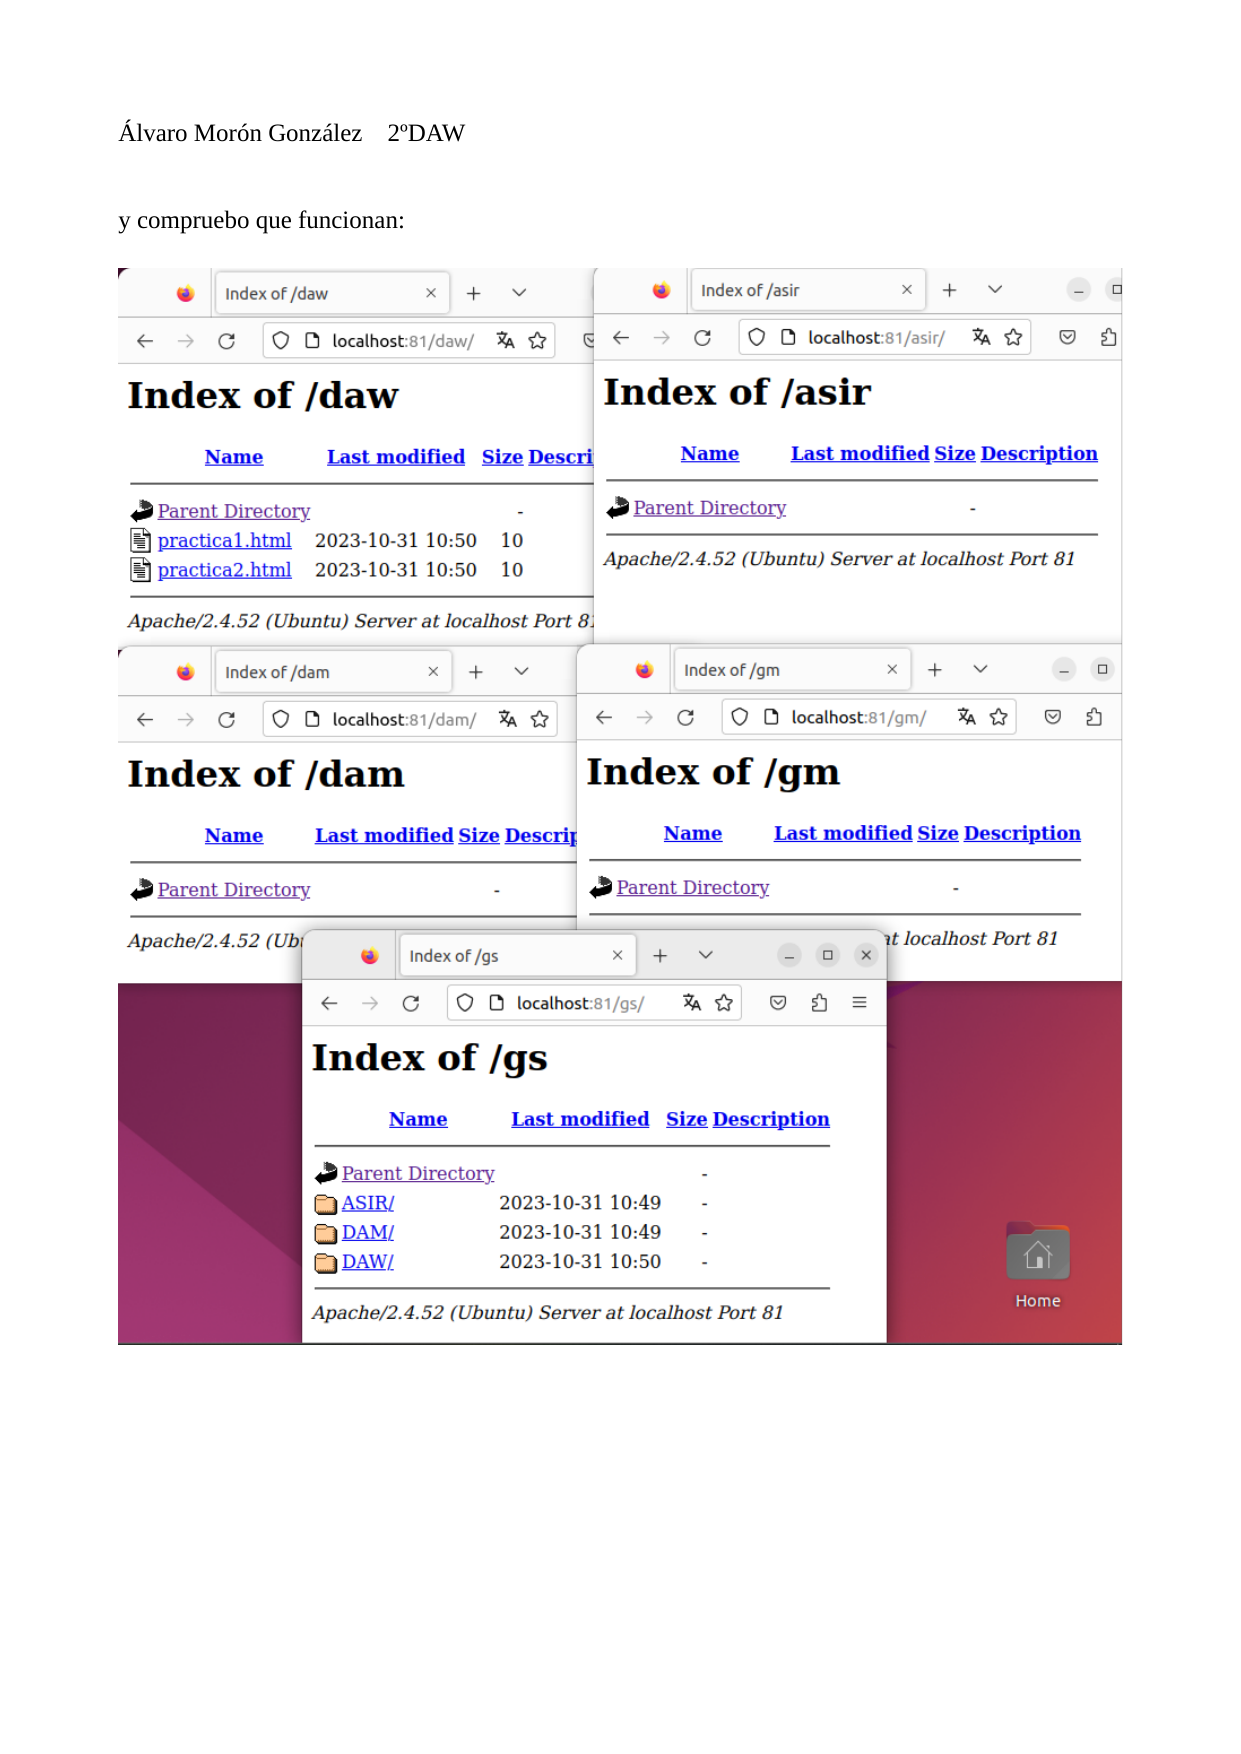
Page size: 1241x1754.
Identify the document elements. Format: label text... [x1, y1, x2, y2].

text y compruebo que funcionan: [118, 205, 1122, 234]
picture [118, 268, 1123, 1345]
